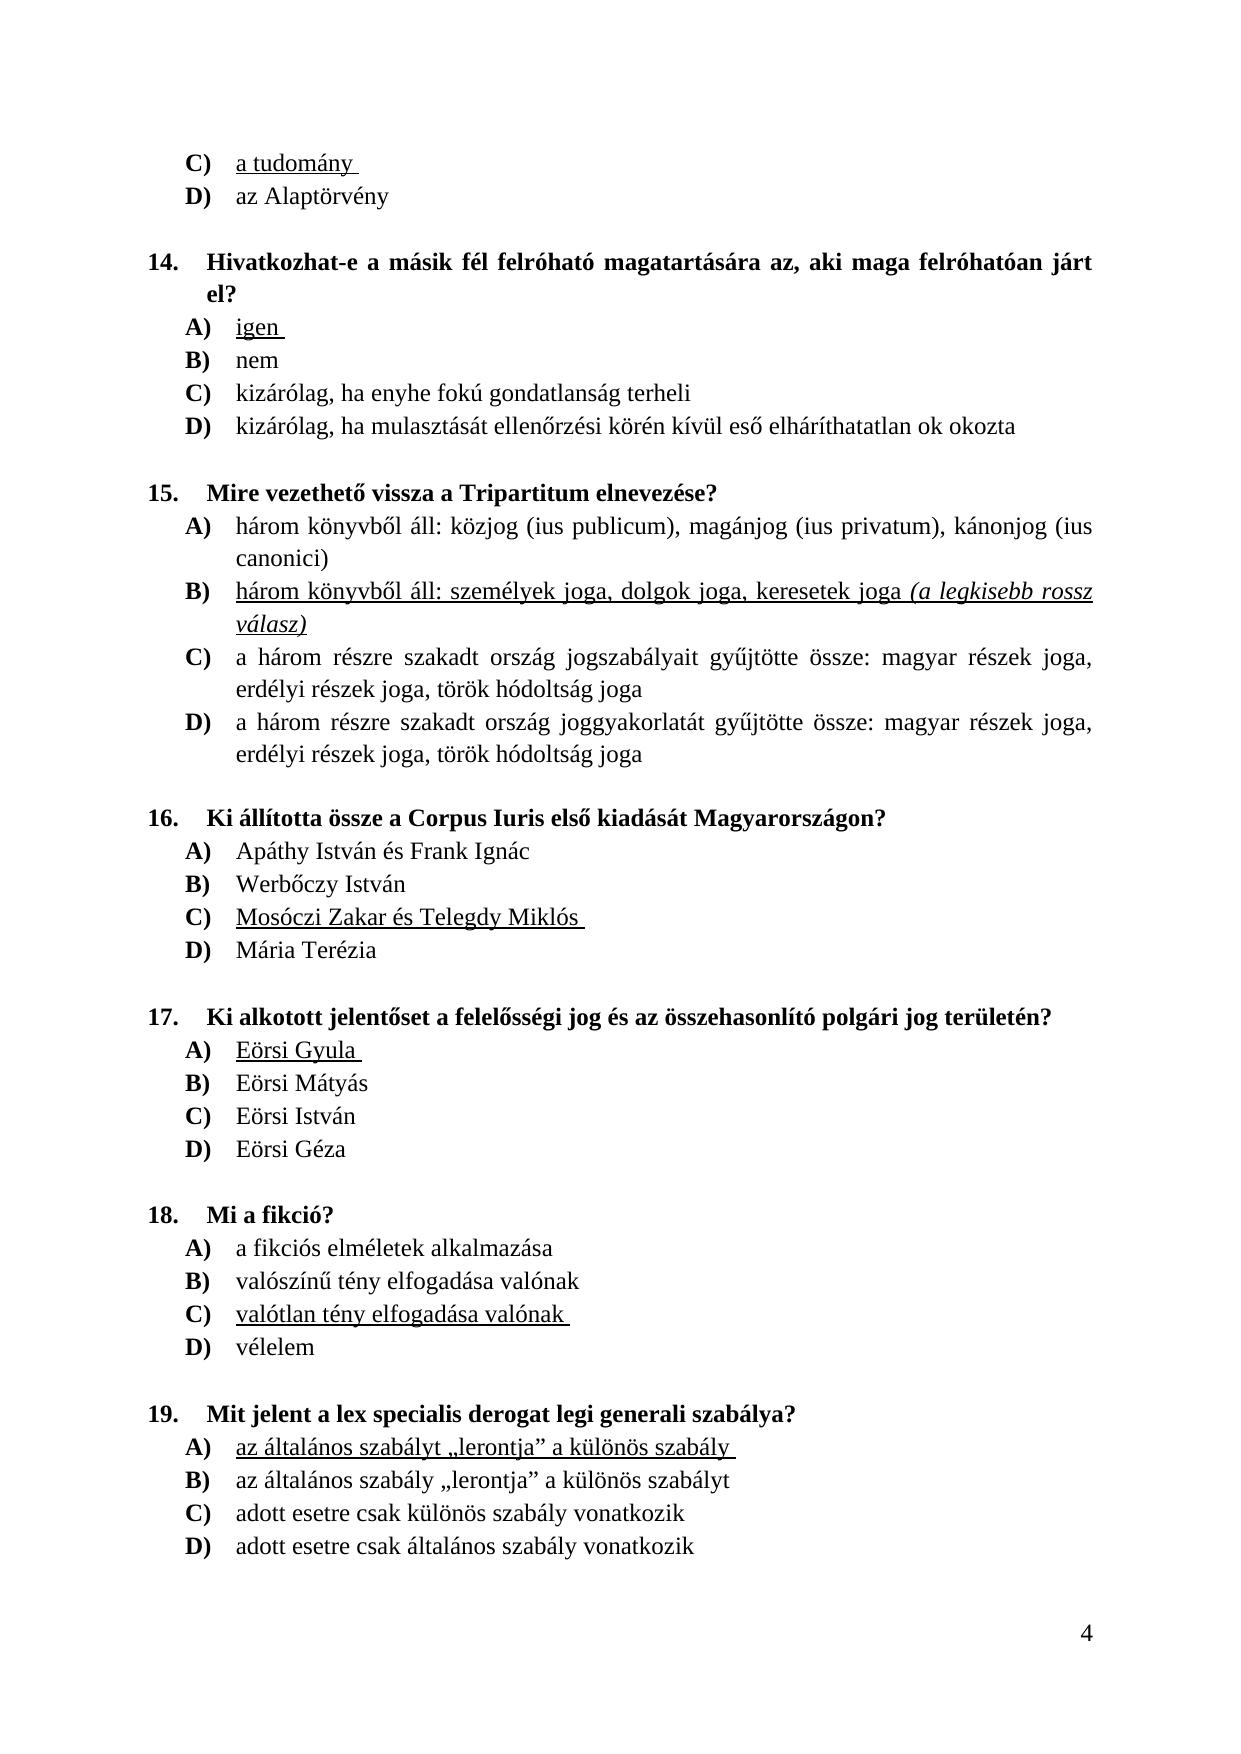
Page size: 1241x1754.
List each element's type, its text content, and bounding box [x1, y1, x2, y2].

list Hivatkozhat-e a másik fél felróható magatartására az, aki maga felróhatóan járt el? [147, 247, 1093, 308]
list Mire vezethető vissza a Tripartitum elnevezése? [147, 478, 1093, 507]
list három könyvből áll: közjog (ius publicum), magánjog (ius privatum), kánonjog (ius canonici) [185, 511, 1093, 572]
list Eörsi István [185, 1101, 1093, 1130]
list a fikciós elméletek alkalmazása [185, 1233, 1093, 1262]
list kizárólag, ha mulasztását ellenőrzési körén kívül eső elháríthatatlan ok okozta [185, 411, 1093, 440]
list igen [185, 312, 1093, 341]
list Apáthy István és Frank Ignác [185, 836, 1093, 865]
list valószínű tény elfogadása valónak [185, 1266, 1093, 1295]
list Eörsi Gyula [185, 1035, 1093, 1064]
list az általános szabály „lerontja” a különös szabályt [185, 1465, 1093, 1494]
list Mosóczi Zakar és Telegdy Miklós [185, 902, 1093, 931]
list Ki állította össze a Corpus Iuris első kiadását Magyarországon? [147, 803, 1093, 832]
list a tudomány [185, 148, 1093, 177]
list az általános szabályt „lerontja” a különös szabály [185, 1432, 1093, 1461]
list vélelem [185, 1332, 1093, 1361]
list nem [185, 345, 1093, 374]
list Eörsi Mátyás [185, 1068, 1093, 1097]
list adott esetre csak különös szabály vonatkozik [185, 1498, 1093, 1527]
list a három részre szakadt ország jogszabályait gyűjtötte össze: magyar részek joga, erdélyi részek joga, török hódoltság joga [185, 642, 1093, 703]
list adott esetre csak általános szabály vonatkozik [185, 1531, 1093, 1560]
list kizárólag, ha enyhe fokú gondatlanság terheli [185, 378, 1093, 407]
list Ki alkotott jelentőset a felelősségi jog és az összehasonlító polgári jog területén? [147, 1002, 1093, 1031]
list a három részre szakadt ország joggyakorlatát gyűjtötte össze: magyar részek joga, erdélyi részek joga, török hódoltság joga [185, 707, 1093, 768]
list valótlan tény elfogadása valónak [185, 1299, 1093, 1328]
list Werbőczy István [185, 869, 1093, 898]
list az Alaptörvény [185, 181, 1093, 210]
list Mi a fikció? [147, 1200, 1093, 1229]
list Mária Terézia [185, 935, 1093, 964]
list Mit jelent a lex specialis derogat legi generali szabálya? [147, 1399, 1093, 1428]
list három könyvből áll: személyek joga, dolgok joga, keresetek joga (a legkisebb rossz válasz) [185, 576, 1093, 638]
list Eörsi Géza [185, 1134, 1093, 1163]
